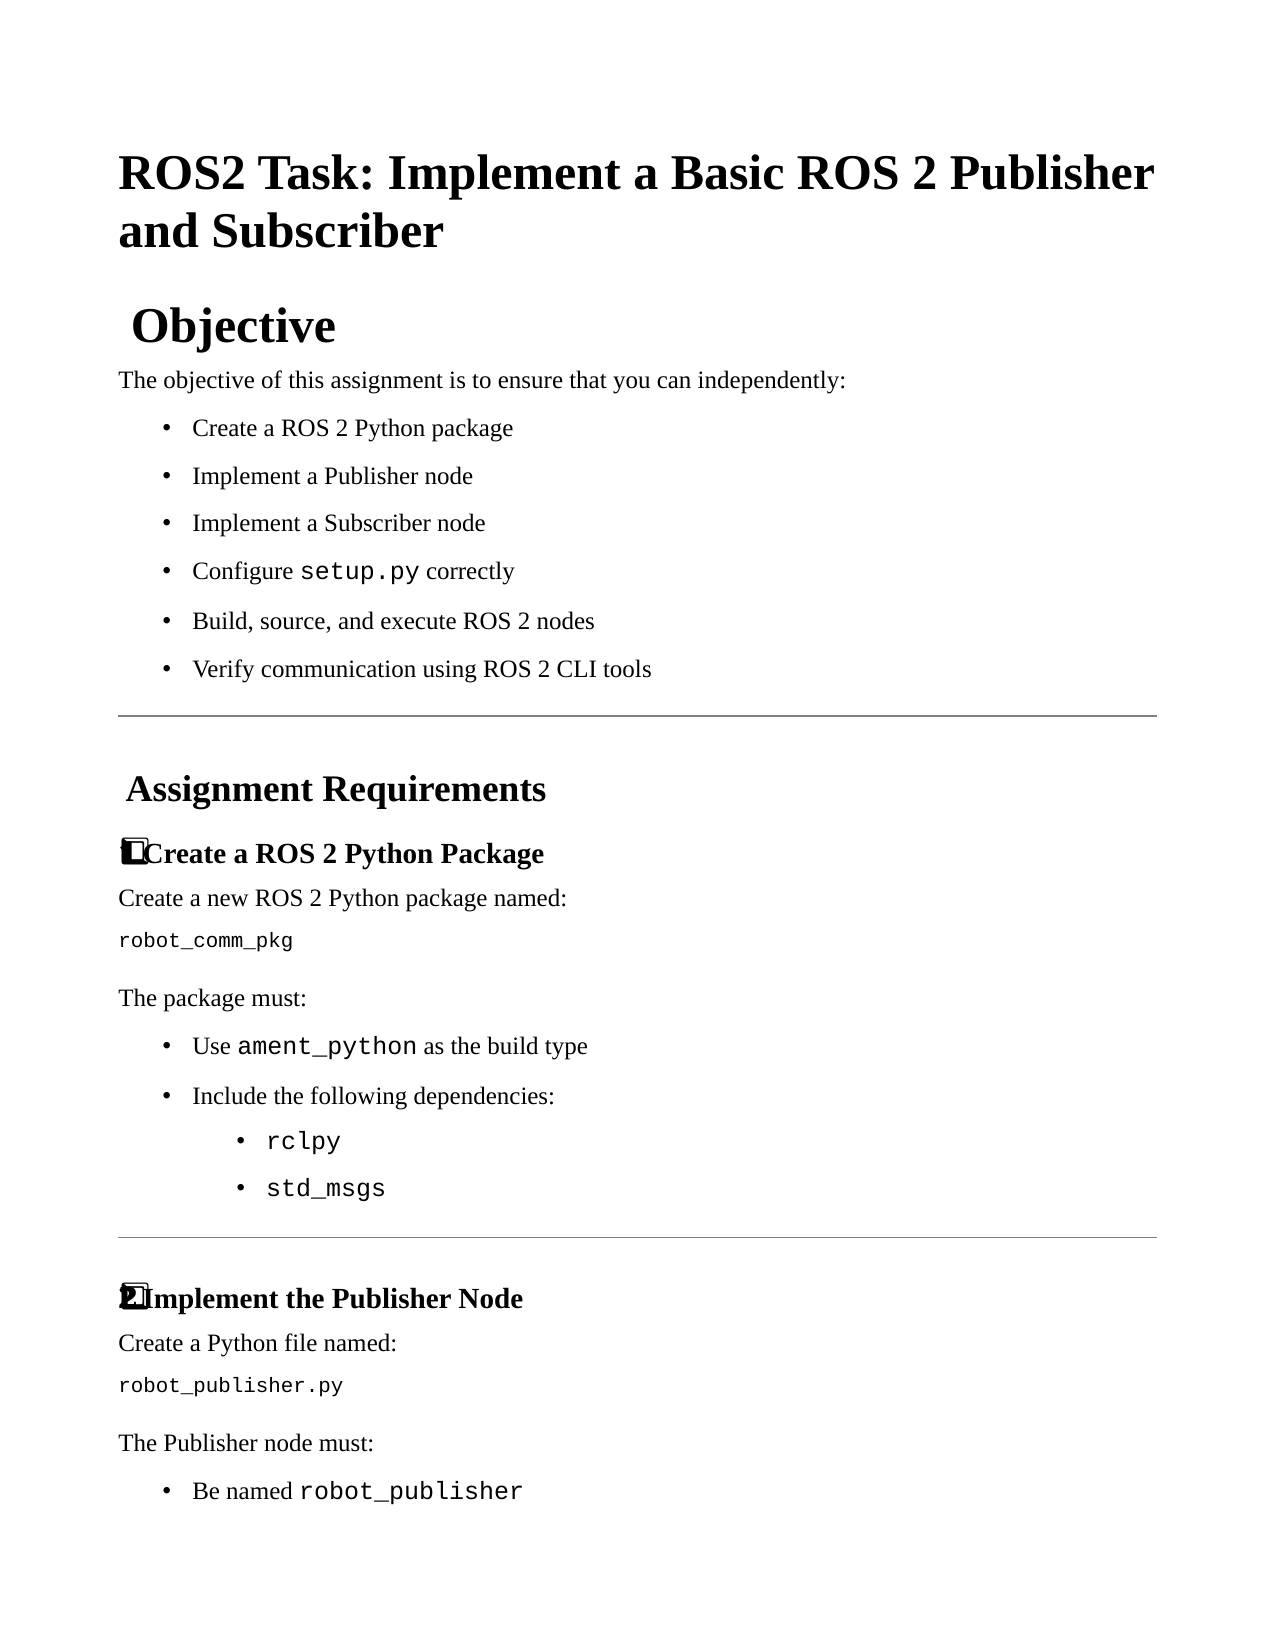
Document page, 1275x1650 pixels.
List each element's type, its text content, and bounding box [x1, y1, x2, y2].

list Implement a Subscriber node [162, 508, 1157, 537]
list Include the following dependencies: [162, 1081, 1157, 1110]
text robot_comm_pkg [118, 930, 1157, 954]
text The objective of this assignment is to ensure that you can independently: [118, 366, 1157, 394]
text Create a Python file named: [118, 1328, 1157, 1356]
list std_msgs [236, 1176, 1157, 1204]
list Be named robot_publisher [162, 1476, 1157, 1507]
text Create a new ROS 2 Python package named: [118, 883, 1157, 911]
list Verify communication using ROS 2 CLI tools [162, 654, 1157, 682]
subtitle ROS2 Task: Implement a Basic ROS 2 Publisher and Subscriber [118, 143, 1157, 258]
text The package must: [118, 983, 1157, 1012]
list Create a ROS 2 Python package [162, 413, 1157, 442]
text The Publisher node must: [118, 1428, 1157, 1457]
list Use ament_python as the build type [162, 1031, 1157, 1062]
subtitle 2️⃣ Implement the Publisher Node [118, 1282, 1157, 1315]
list Build, source, and execute ROS 2 nodes [162, 606, 1157, 635]
subtitle 1️⃣ Create a ROS 2 Python Package [118, 837, 1157, 870]
list Implement a Publisher node [162, 461, 1157, 489]
list Configure setup.py correctly [162, 556, 1157, 587]
text robot_publisher.py [118, 1375, 1157, 1399]
subtitle Objective [118, 296, 1157, 353]
list rclpy [236, 1128, 1157, 1157]
subtitle Assignment Requirements [118, 766, 1157, 809]
